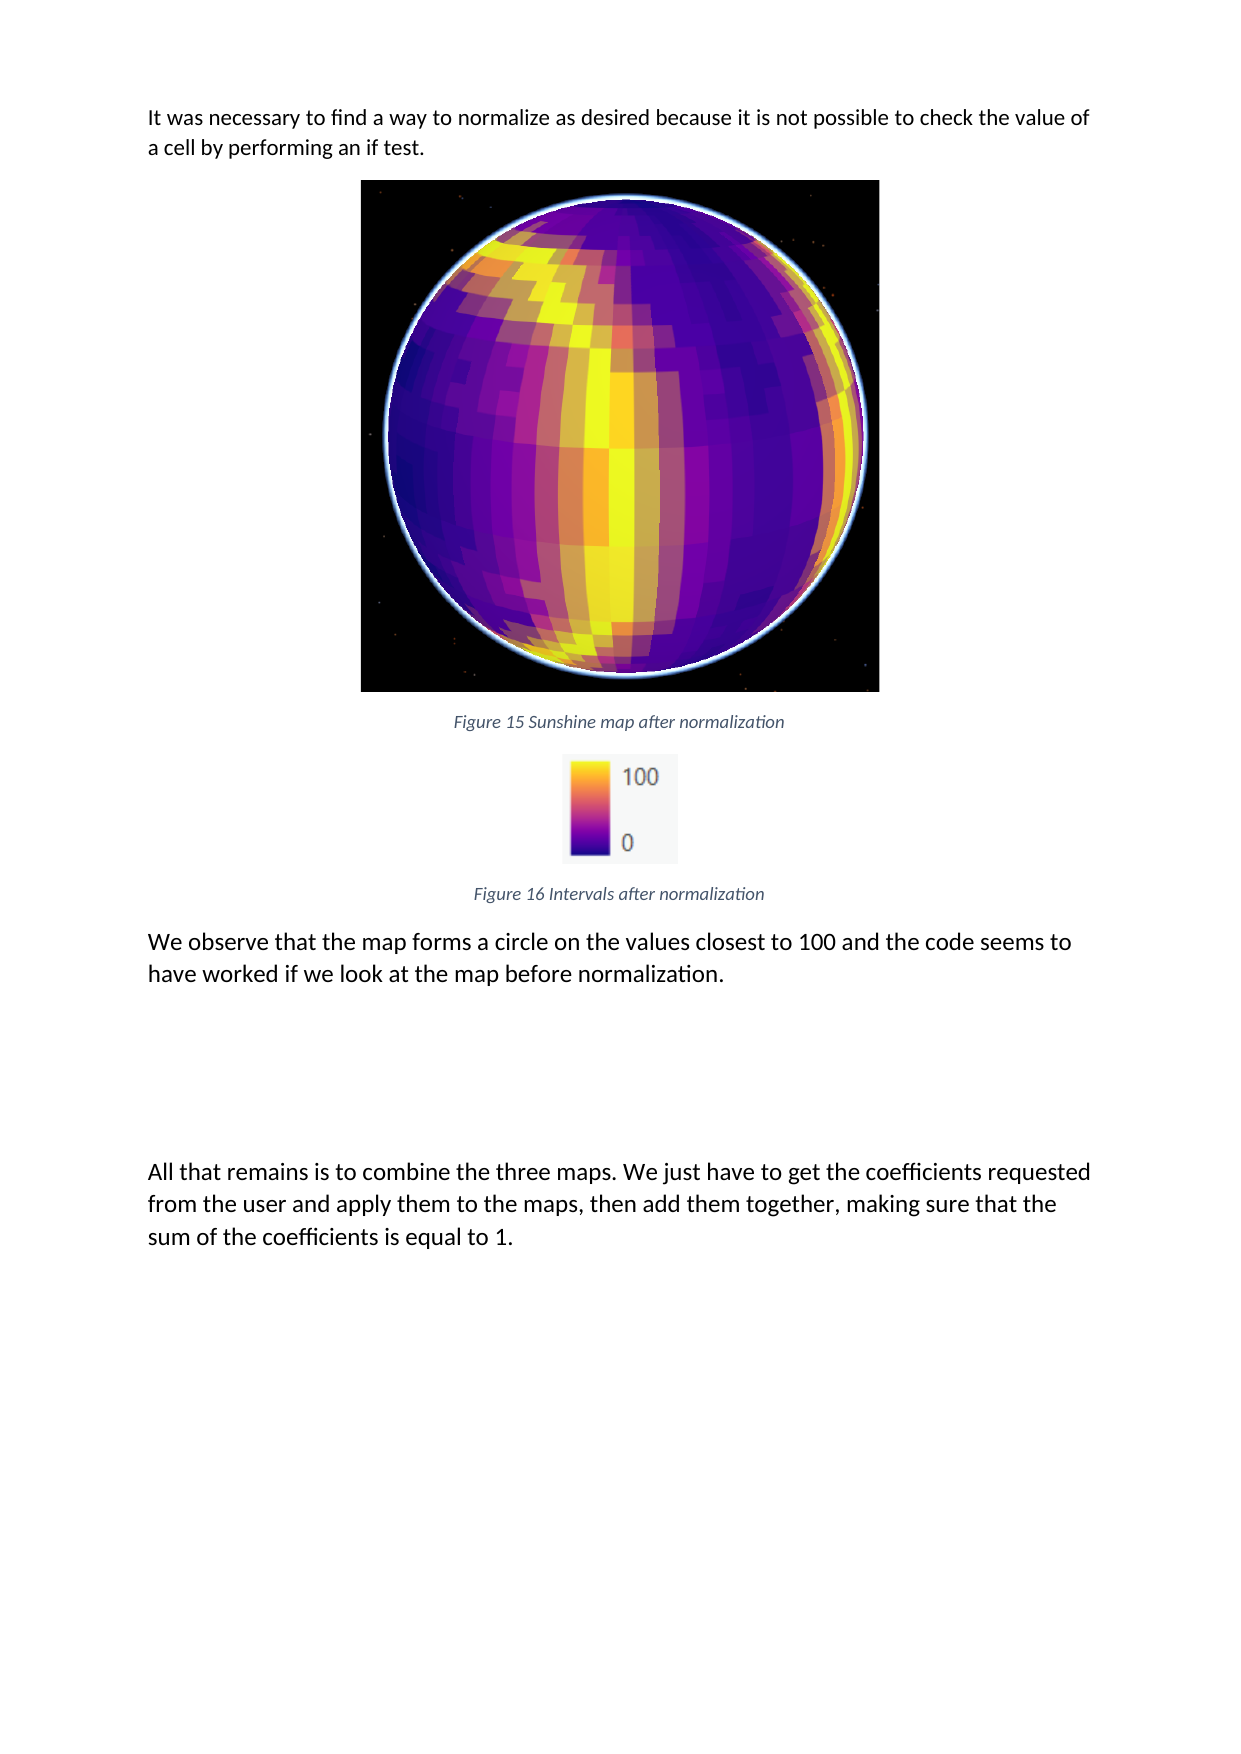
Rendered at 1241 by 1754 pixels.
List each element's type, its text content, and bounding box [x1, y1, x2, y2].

text All that remains is to combine the three maps. We just have to get the coefficients requested from the user and apply them to the maps, then add them together, making sure that the sum of the coefficients is equal to 1. [148, 1156, 1093, 1251]
text It was necessary to find a way to normalize as desired because it is not possible to check the value of a cell by performing an if test. [148, 103, 1093, 161]
text Figure 16 Intervals after normalization [148, 882, 1093, 905]
text We observe that the map forms a circle on the values closest to 100 and the code seems to have worked if we look at the map before normalization. [148, 926, 1093, 989]
text Figure 15 Sunshine map after normalization [148, 711, 1093, 733]
